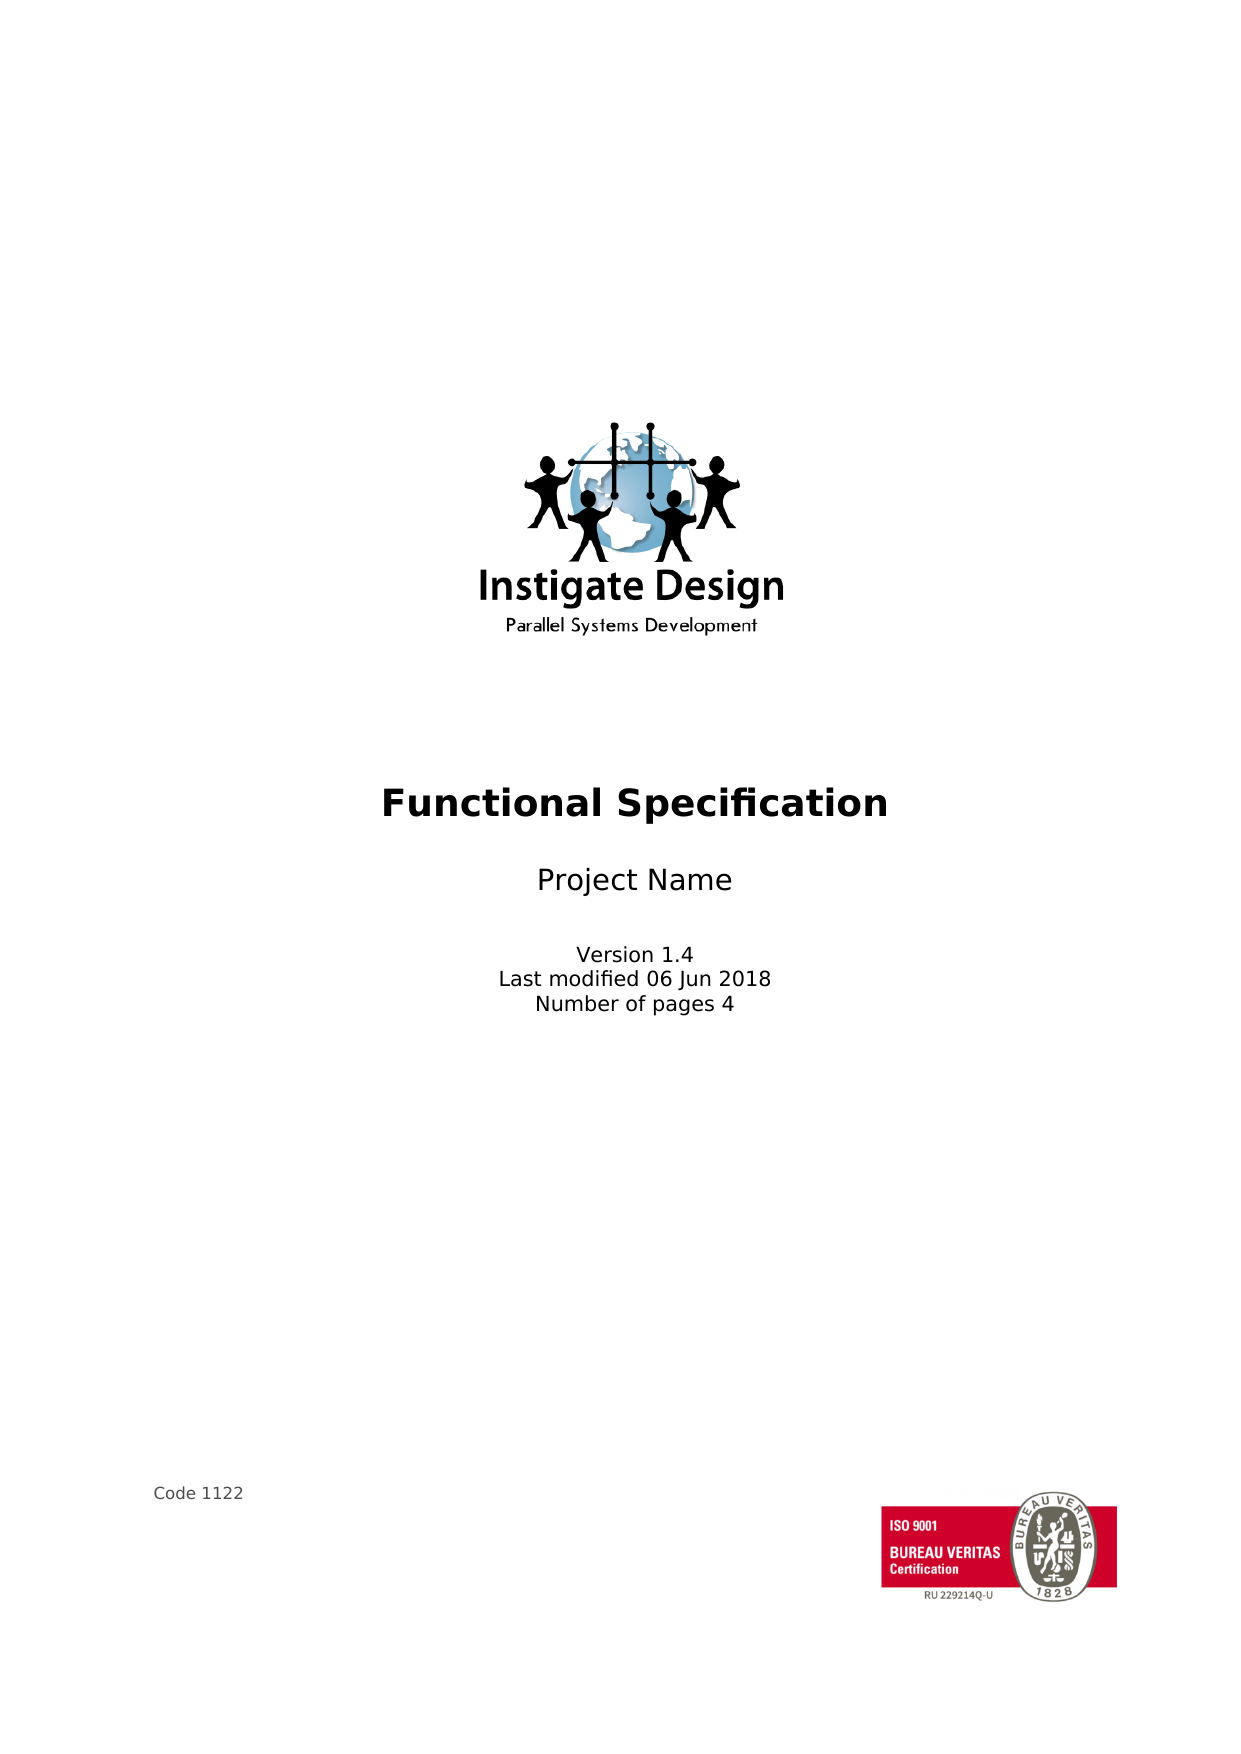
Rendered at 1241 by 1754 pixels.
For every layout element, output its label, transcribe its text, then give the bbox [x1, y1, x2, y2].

text Last modified 06 Jun 2018 [148, 967, 1122, 992]
picture [465, 361, 805, 701]
picture [881, 1483, 1117, 1607]
title Functional Specification [148, 782, 1122, 825]
text Version 1.4 [148, 943, 1122, 967]
subtitle Project Name [148, 863, 1122, 897]
text Number of pages 4 [148, 992, 1122, 1016]
